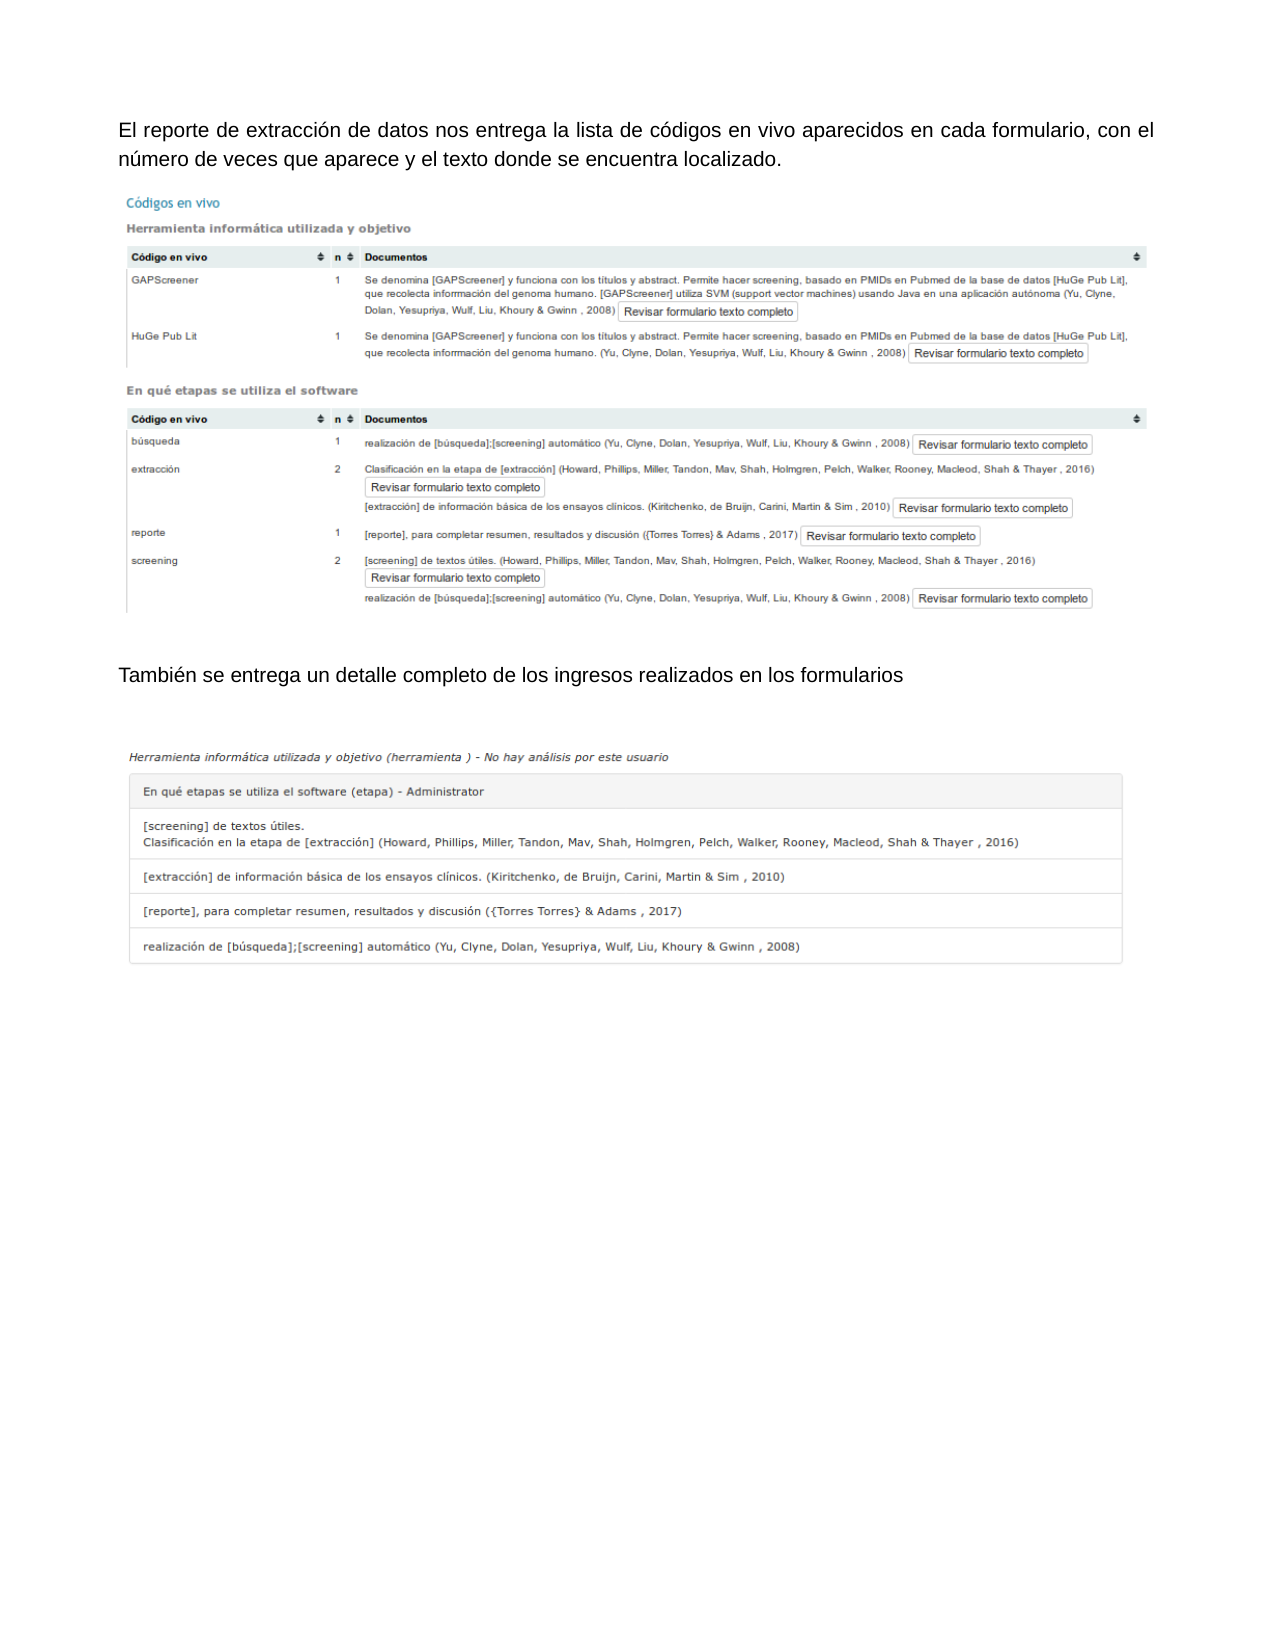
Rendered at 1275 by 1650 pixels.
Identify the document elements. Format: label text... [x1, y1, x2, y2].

picture [118, 750, 1157, 980]
text El reporte de extracción de datos nos entrega la lista de códigos en vivo aparecidos en cada formulario, con el número de veces que aparece y el texto donde se encuentra localizado. [118, 118, 1157, 171]
text También se entrega un detalle completo de los ingresos realizados en los formularios [118, 663, 1157, 687]
picture [118, 190, 1157, 616]
